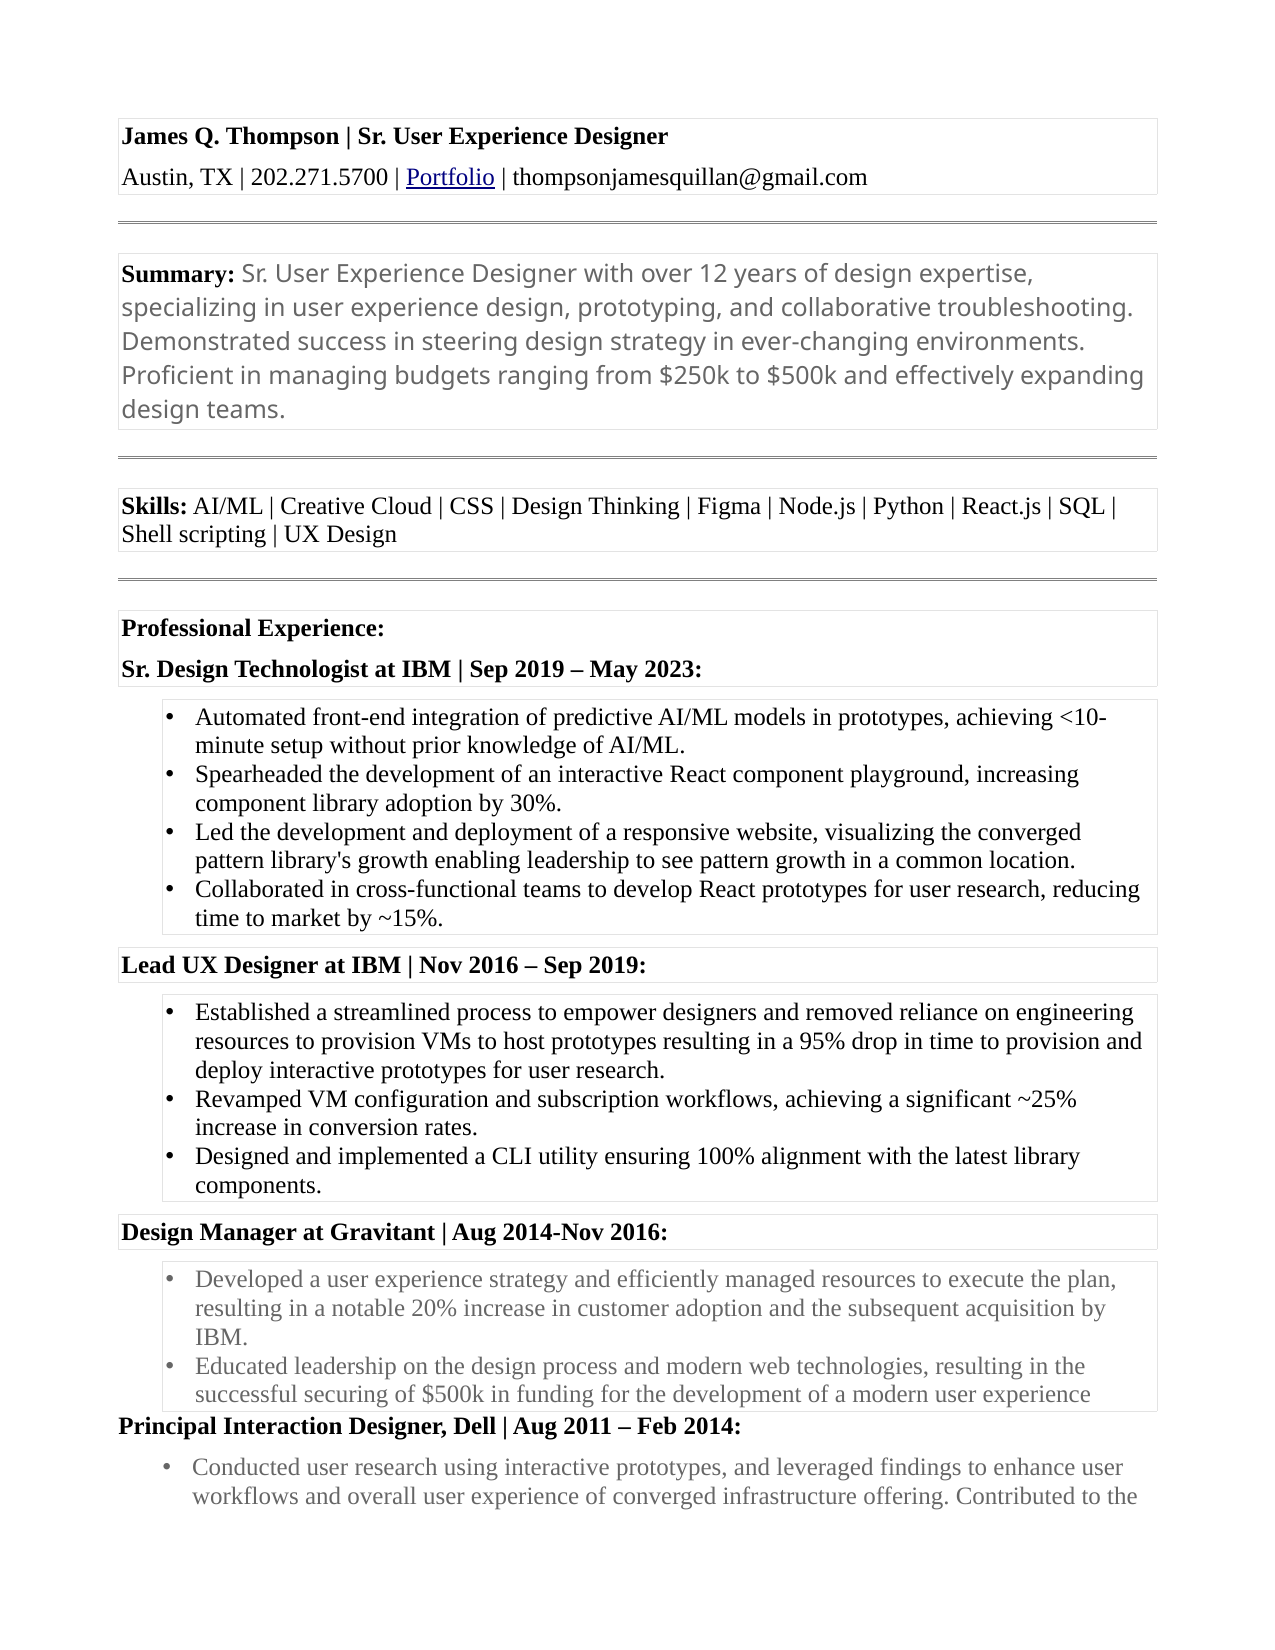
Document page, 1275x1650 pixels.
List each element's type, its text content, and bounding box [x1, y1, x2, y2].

text Summary: Sr. User Experience Designer with over 12 years of design expertise, specializing in user experience design, prototyping, and collaborative troubleshooting. Demonstrated success in steering design strategy in ever-changing environments. Proficient in managing budgets ranging from $250k to $500k and effectively expanding design teams. [119, 254, 1157, 429]
text Principal Interaction Designer, Dell | Aug 2011 – Feb 2014: [118, 1411, 1157, 1440]
list Developed a user experience strategy and efficiently managed resources to execute the plan, resulting in a notable 20% increase in customer adoption and the subsequent acquisition by IBM. [163, 1262, 1157, 1348]
text Sr. Design Technologist at IBM | Sep 2019 – May 2023: [119, 651, 1157, 686]
text James Q. Thompson | Sr. User Experience Designer [119, 119, 1157, 150]
text Skills: AI/ML | Creative Cloud | CSS | Design Thinking | Figma | Node.js | Python | React.js | SQL | Shell scripting | UX Design [119, 489, 1157, 551]
list Educated leadership on the design process and modern web technologies, resulting in the successful securing of $500k in funding for the development of a modern user experience [163, 1348, 1157, 1411]
text Austin, TX | 202.271.5700 | Portfolio | thompsonjamesquillan@gmail.com [119, 159, 1157, 194]
text Lead UX Designer at IBM | Nov 2016 – Sep 2019: [119, 948, 1157, 982]
text Professional Experience: [119, 611, 1157, 642]
list Designed and implemented a CLI utility ensuring 100% alignment with the latest library components. [163, 1138, 1157, 1201]
list Collaborated in cross-functional teams to develop React prototypes for user research, reducing time to market by ~15%. [163, 871, 1157, 934]
text Design Manager at Gravitant | Aug 2014-Nov 2016: [119, 1215, 1157, 1249]
list Conducted user research using interactive prototypes, and leveraged findings to enhance user workflows and overall user experience of converged infrastructure offering. Contributed to the [162, 1452, 1157, 1510]
list Established a streamlined process to empower designers and removed reliance on engineering resources to provision VMs to host prototypes resulting in a 95% drop in time to provision and deploy interactive prototypes for user research. [163, 995, 1157, 1081]
list Spearheaded the development of an interactive React component playground, increasing component library adoption by 30%. [163, 756, 1157, 813]
list Led the development and deployment of a responsive website, visualizing the converged pattern library's growth enabling leadership to see pattern growth in a common location. [163, 813, 1157, 871]
list Revamped VM configuration and subscription workflows, achieving a significant ~25% increase in conversion rates. [163, 1081, 1157, 1138]
list Automated front-end integration of predictive AI/ML models in prototypes, achieving <10-minute setup without prior knowledge of AI/ML. [163, 700, 1157, 756]
